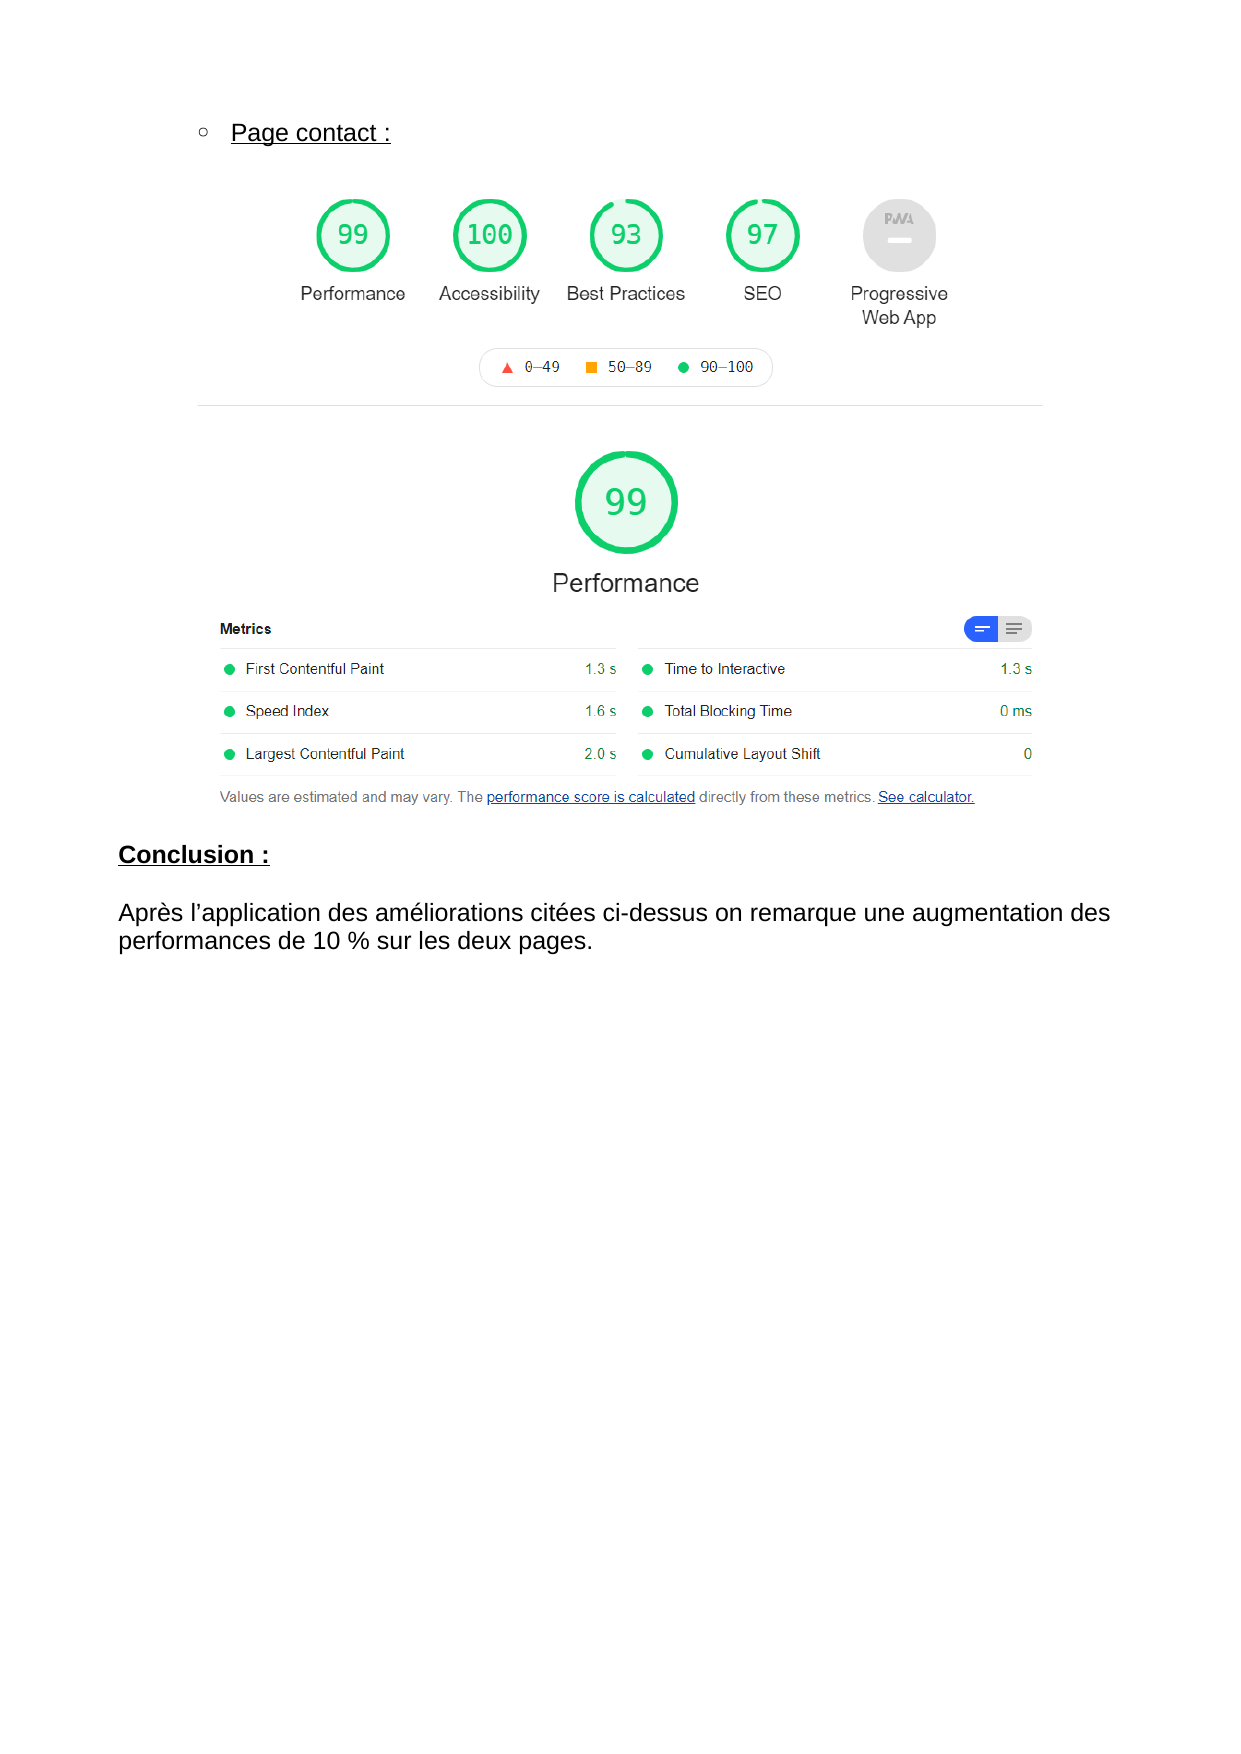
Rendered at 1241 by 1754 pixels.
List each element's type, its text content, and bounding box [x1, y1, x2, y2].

picture [197, 175, 1043, 812]
list Page contact : [193, 118, 1122, 147]
text Après l’application des améliorations citées ci-dessus on remarque une augmentation des performances de 10 % sur les deux pages. [118, 898, 1122, 955]
text Conclusion : [118, 840, 1122, 869]
